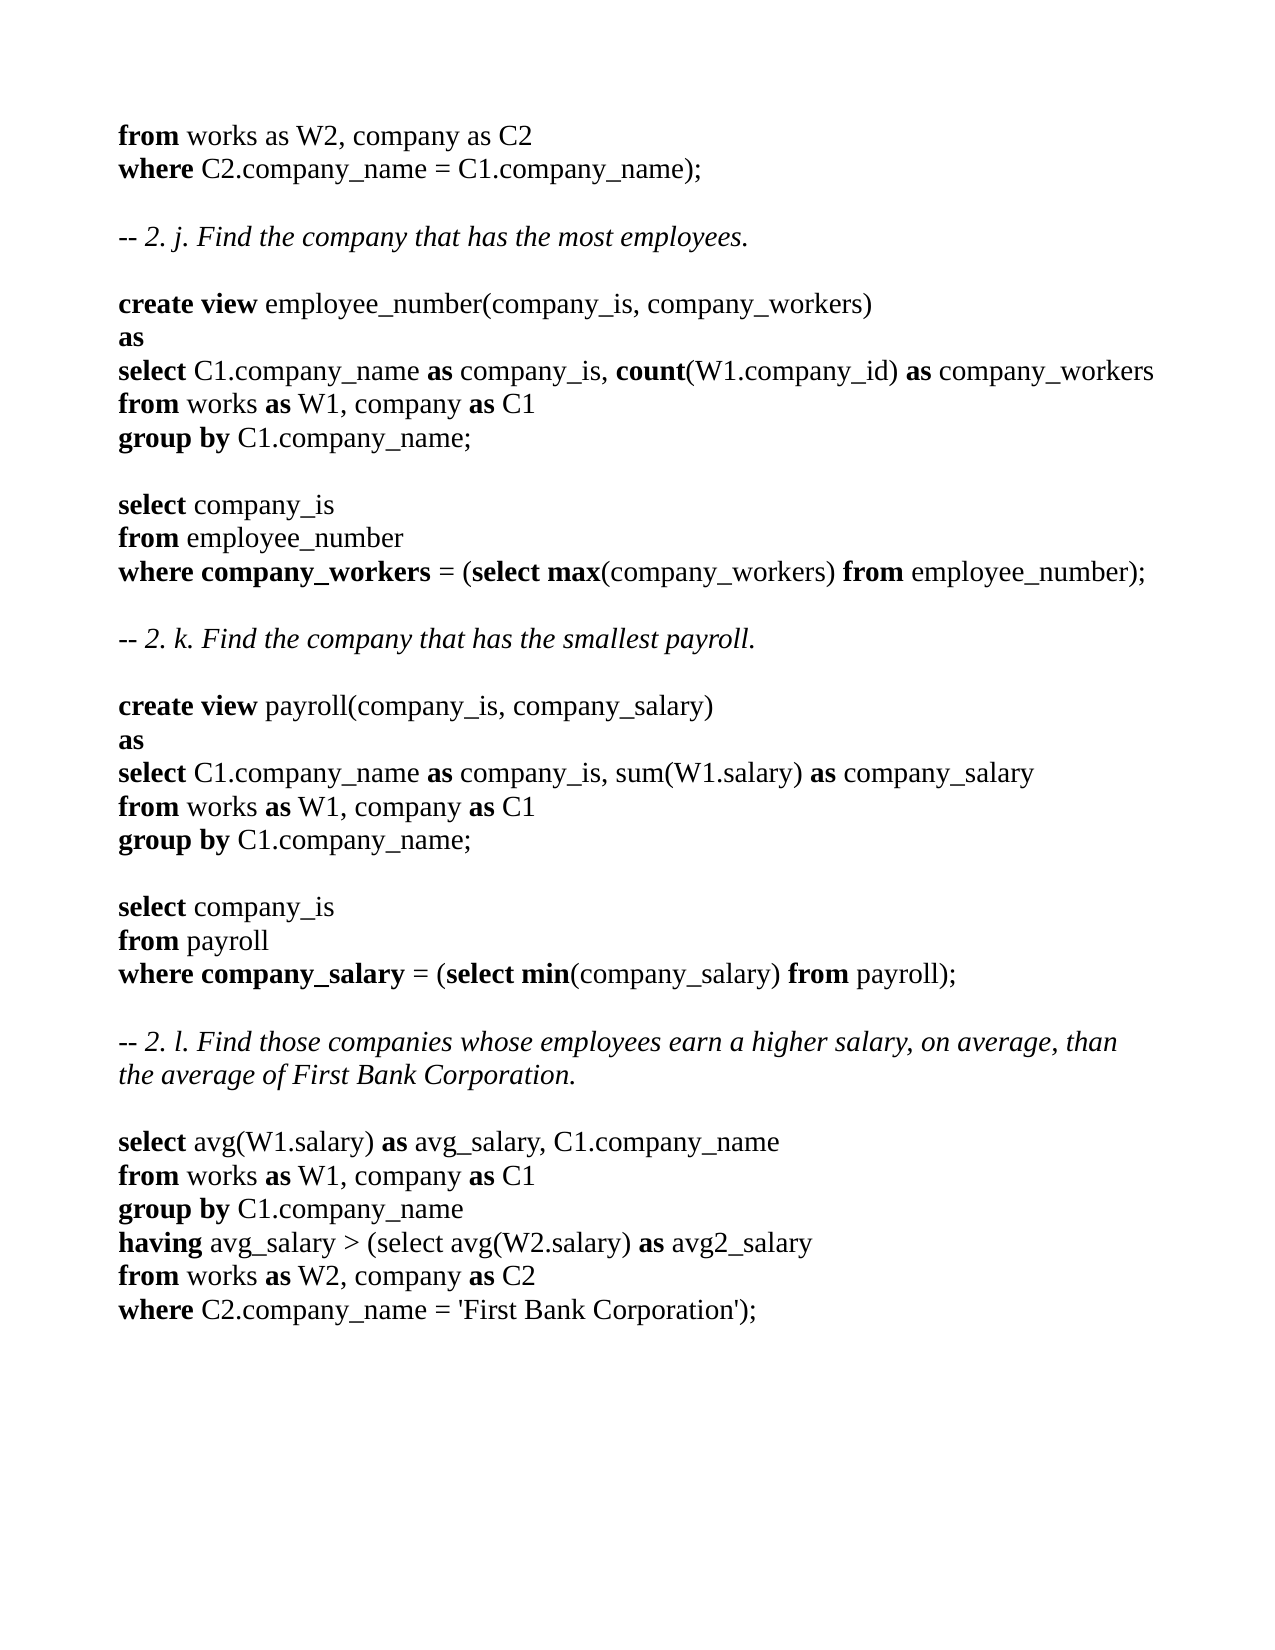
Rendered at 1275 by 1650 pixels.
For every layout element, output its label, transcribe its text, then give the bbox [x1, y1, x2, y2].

text select C1.company_name as company_is, count(W1.company_id) as company_workers from works as W1, company as C1 group by C1.company_name; [118, 353, 1157, 453]
text from works as W2, company as C2 where C2.company_name = C1.company_name); [118, 118, 1157, 185]
text group by C1.company_name; [118, 822, 1157, 856]
text from works as W1, company as C1 [118, 789, 1157, 822]
text -- 2. k. Find the company that has the smallest payroll. [118, 621, 1157, 655]
text select company_is [118, 487, 1157, 521]
text where company_salary = (select min(company_salary) from payroll); [118, 957, 1157, 990]
text as [118, 722, 1157, 755]
text create view payroll(company_is, company_salary) [118, 688, 1157, 722]
text where company_workers = (select max(company_workers) from employee_number); [118, 554, 1157, 588]
text -- 2. j. Find the company that has the most employees. [118, 219, 1157, 252]
text select avg(W1.salary) as avg_salary, C1.company_name from works as W1, company as C1 group by C1.company_name having avg_salary > (select avg(W2.salary) as avg2_salary from works as W2, company as C2 where C2.company_name = 'First Bank Corporation'); [118, 1124, 1157, 1326]
text select C1.company_name as company_is, sum(W1.salary) as company_salary [118, 755, 1157, 789]
text from employee_number [118, 521, 1157, 554]
text -- 2. l. Find those companies whose employees earn a higher salary, on average, than the average of First Bank Corporation. [118, 1024, 1157, 1091]
text select company_is [118, 889, 1157, 923]
text create view employee_number(company_is, company_workers) [118, 286, 1157, 319]
text from payroll [118, 923, 1157, 957]
text as [118, 319, 1157, 353]
